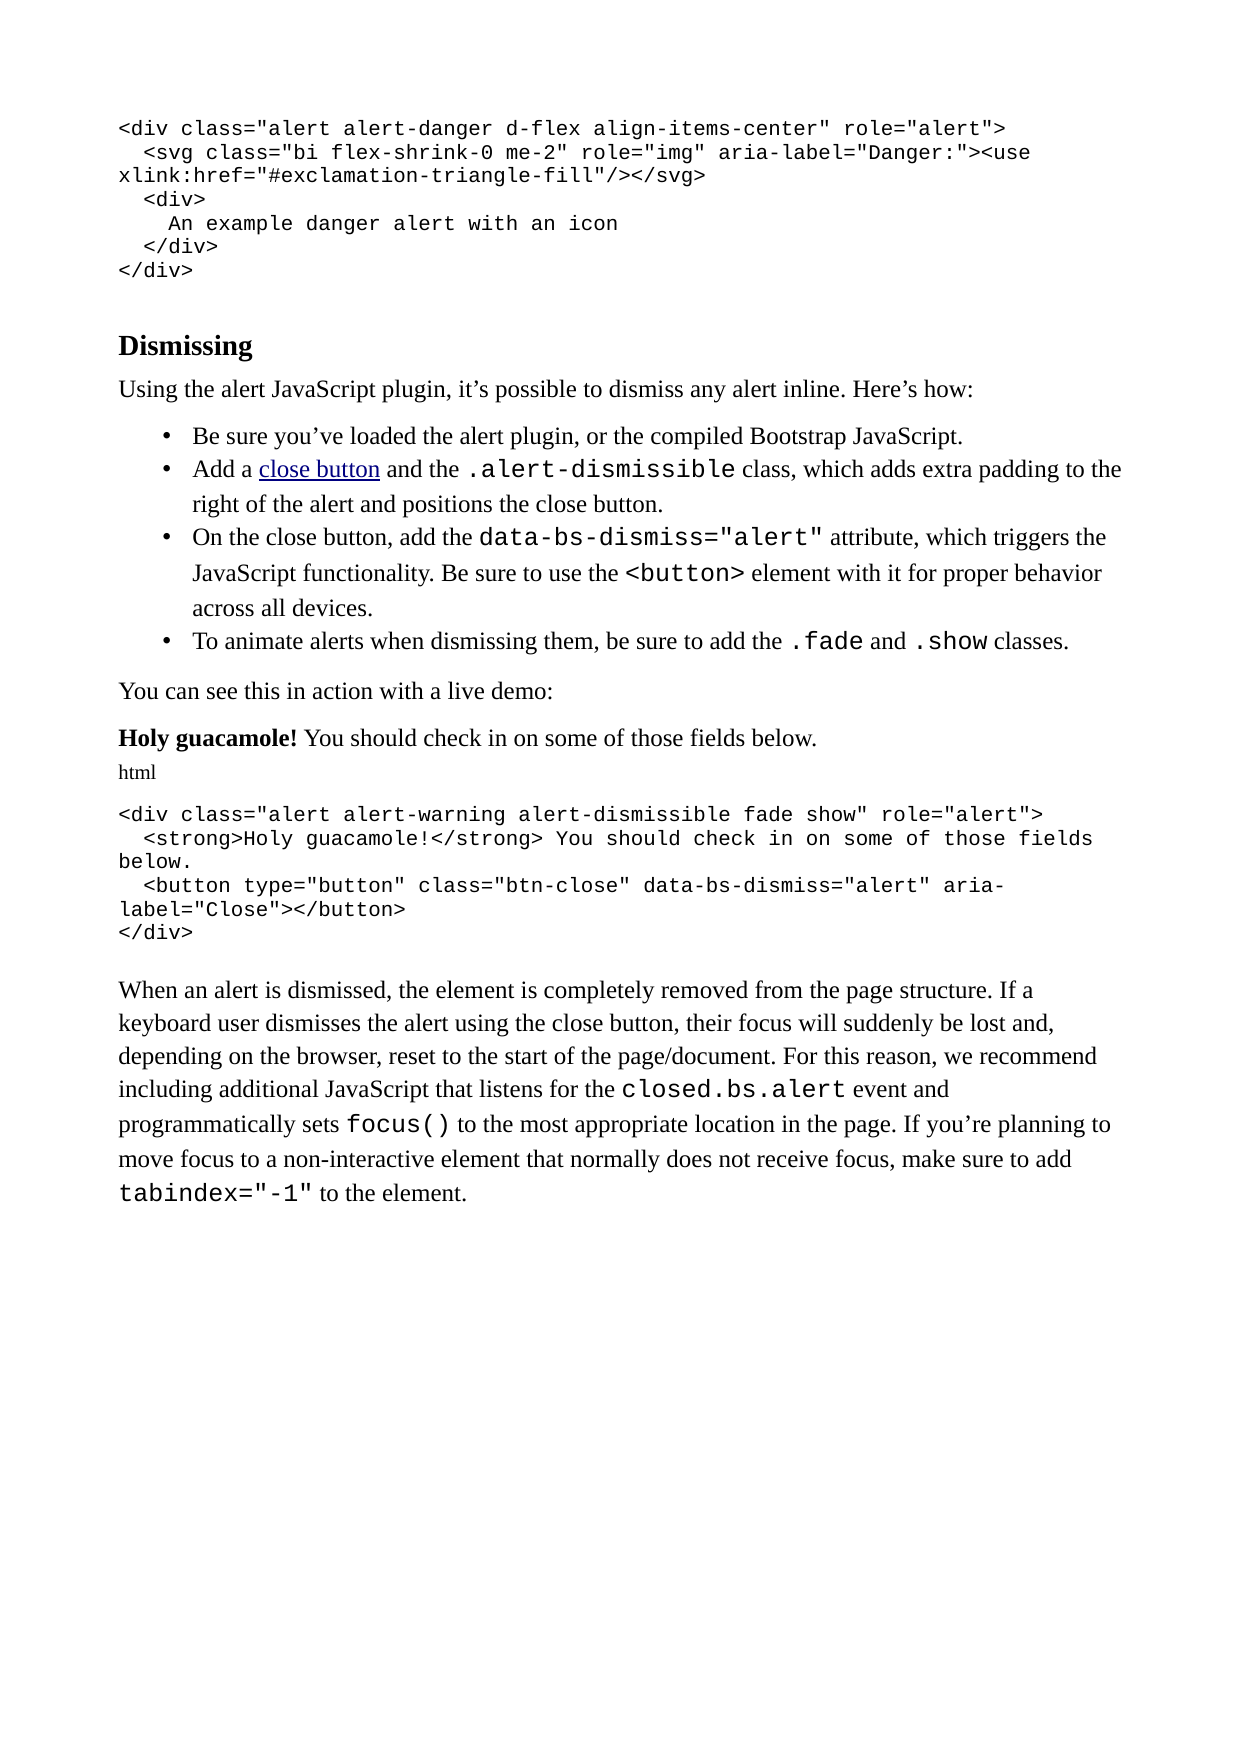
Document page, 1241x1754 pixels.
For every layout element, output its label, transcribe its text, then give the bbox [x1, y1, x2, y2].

text Using the alert JavaScript plugin, it’s possible to dismiss any alert inline. Here’s how: [118, 374, 1122, 402]
list To animate alerts when dismissing them, be sure to add the .fade and .show classes. [162, 626, 1122, 657]
subtitle Dismissing [118, 328, 1122, 361]
list Be sure you’ve loaded the alert plugin, or the compiled Bootstrap JavaScript. [162, 421, 1122, 450]
list Add a close button and the .alert-dismissible class, which adds extra padding to the right of the alert and positions the close button. [162, 454, 1122, 518]
text <div class="alert alert-warning alert-dismissible fade show" role="alert"> [118, 804, 1122, 828]
text When an alert is dismissed, the element is completely removed from the page structure. If a keyboard user dismisses the alert using the close button, their focus will suddenly be lost and, depending on the browser, reset to the start of the page/document. For this reason, we recommend including additional JavaScript that listens for the closed.bs.alert event and programmatically sets focus() to the most appropriate location in the page. If you’re planning to move focus to a non-interactive element that normally does not receive focus, make sure to add tabindex="-1" to the element. [118, 975, 1122, 1208]
text <svg class="bi flex-shrink-0 me-2" role="img" aria-label="Danger:"><use xlink:href="#exclamation-triangle-fill"/></svg> [118, 142, 1122, 189]
list On the close button, add the data-bs-dismiss="alert" attribute, which triggers the JavaScript functionality. Be sure to use the <button> element with it for proper behavior across all devices. [162, 522, 1122, 621]
text <div> [118, 189, 1122, 213]
text <button type="button" class="btn-close" data-bs-dismiss="alert" aria-label="Close"></button> [118, 875, 1122, 922]
text </div> [118, 260, 1122, 284]
text </div> [118, 236, 1122, 260]
text An example danger alert with an icon [118, 213, 1122, 236]
text <div class="alert alert-danger d-flex align-items-center" role="alert"> [118, 118, 1122, 142]
text </div> [118, 922, 1122, 946]
text <strong>Holy guacamole!</strong> You should check in on some of those fields below. [118, 828, 1122, 875]
text You can see this in action with a live demo: [118, 676, 1122, 704]
text Holy guacamole! You should check in on some of those fields below. [118, 723, 1122, 752]
text html [118, 756, 1122, 785]
